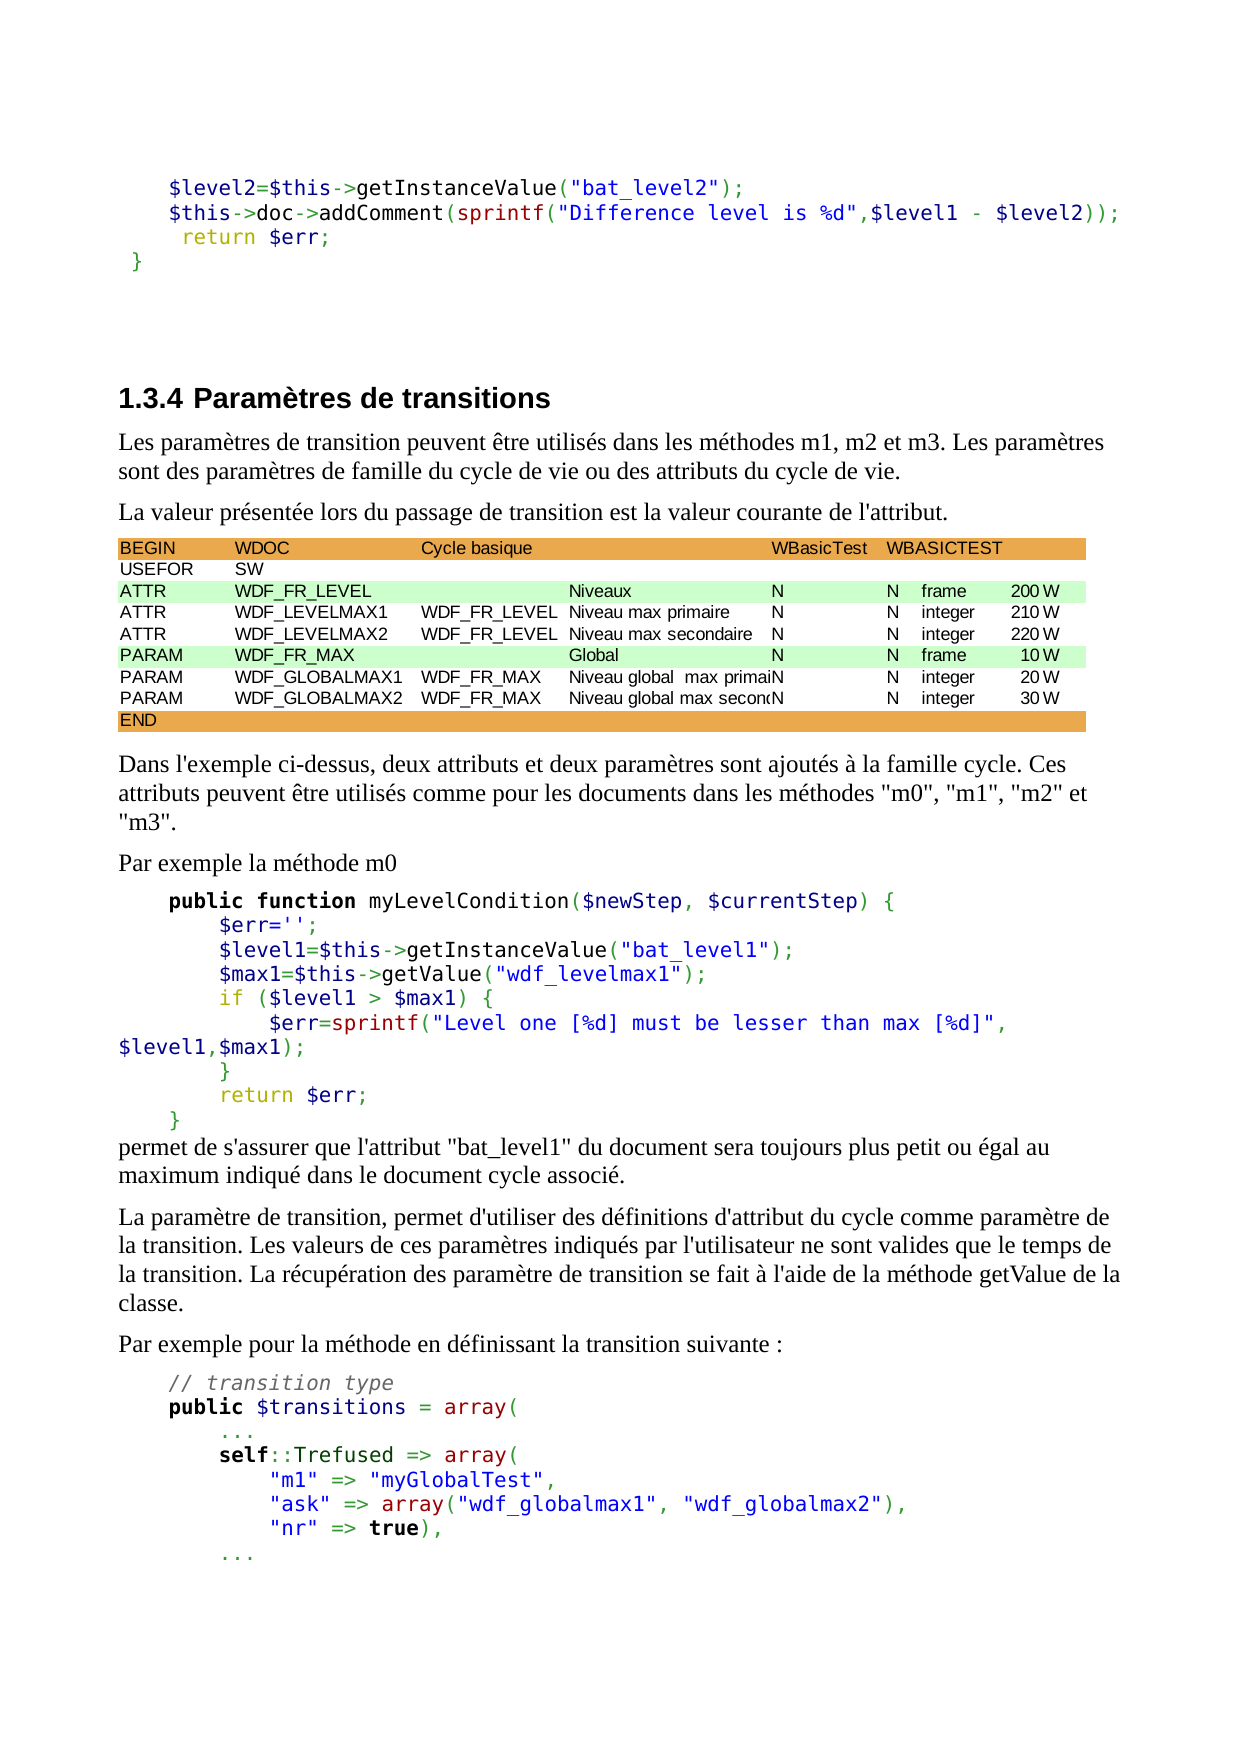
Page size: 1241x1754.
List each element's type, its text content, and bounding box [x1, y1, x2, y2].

text return $err; [118, 225, 1122, 249]
text ... [118, 1419, 1122, 1443]
text } [118, 1059, 1122, 1083]
text if ($level1 > $max1) { [118, 986, 1122, 1011]
text Dans l'exemple ci-dessus, deux attributs et deux paramètres sont ajoutés à la famille cycle. Ces attributs peuvent être utilisés comme pour les documents dans les méthodes "m0", "m1", "m2" et "m3". [118, 749, 1122, 835]
text "nr" => true), [118, 1516, 1122, 1541]
text $this->doc->addComment(sprintf("Difference level is %d",$level1 - $level2)); [118, 201, 1122, 225]
subtitle Paramètres de transitions [118, 381, 1122, 414]
text Par exemple la méthode m0 [118, 848, 1122, 877]
text "m1" => "myGlobalTest", [118, 1468, 1122, 1492]
text public $transitions = array( [118, 1395, 1122, 1419]
text // transition type [118, 1371, 1122, 1395]
text $err=''; [118, 913, 1122, 938]
text Les paramètres de transition peuvent être utilisés dans les méthodes m1, m2 et m3. Les paramètres sont des paramètres de famille du cycle de vie ou des attributs du cycle de vie. [118, 427, 1122, 484]
text public function myLevelCondition($newStep, $currentStep) { [118, 889, 1122, 913]
text self::Trefused => array( [118, 1443, 1122, 1468]
text permet de s'assurer que l'attribut "bat_level1" du document sera toujours plus petit ou égal au maximum indiqué dans le document cycle associé. [118, 1132, 1122, 1189]
text ... [118, 1541, 1122, 1565]
text $level1=$this->getInstanceValue("bat_level1"); [118, 938, 1122, 962]
text $level2=$this->getInstanceValue("bat_level2"); [118, 176, 1122, 201]
text $max1=$this->getValue("wdf_levelmax1"); [118, 962, 1122, 986]
text La valeur présentée lors du passage de transition est la valeur courante de l'attribut. [118, 497, 1122, 526]
text } [118, 1108, 1122, 1132]
text return $err; [118, 1083, 1122, 1108]
text } [118, 249, 1122, 273]
text "ask" => array("wdf_globalmax1", "wdf_globalmax2"), [118, 1492, 1122, 1516]
text Par exemple pour la méthode en définissant la transition suivante : [118, 1329, 1122, 1358]
text $err=sprintf("Level one [%d] must be lesser than max [%d]", $level1,$max1); [118, 1011, 1122, 1059]
text La paramètre de transition, permet d'utiliser des définitions d'attribut du cycle comme paramètre de la transition. Les valeurs de ces paramètres indiqués par l'utilisateur ne sont valides que le temps de la transition. La récupération des paramètre de transition se fait à l'aide de la méthode getValue de la classe. [118, 1202, 1122, 1317]
